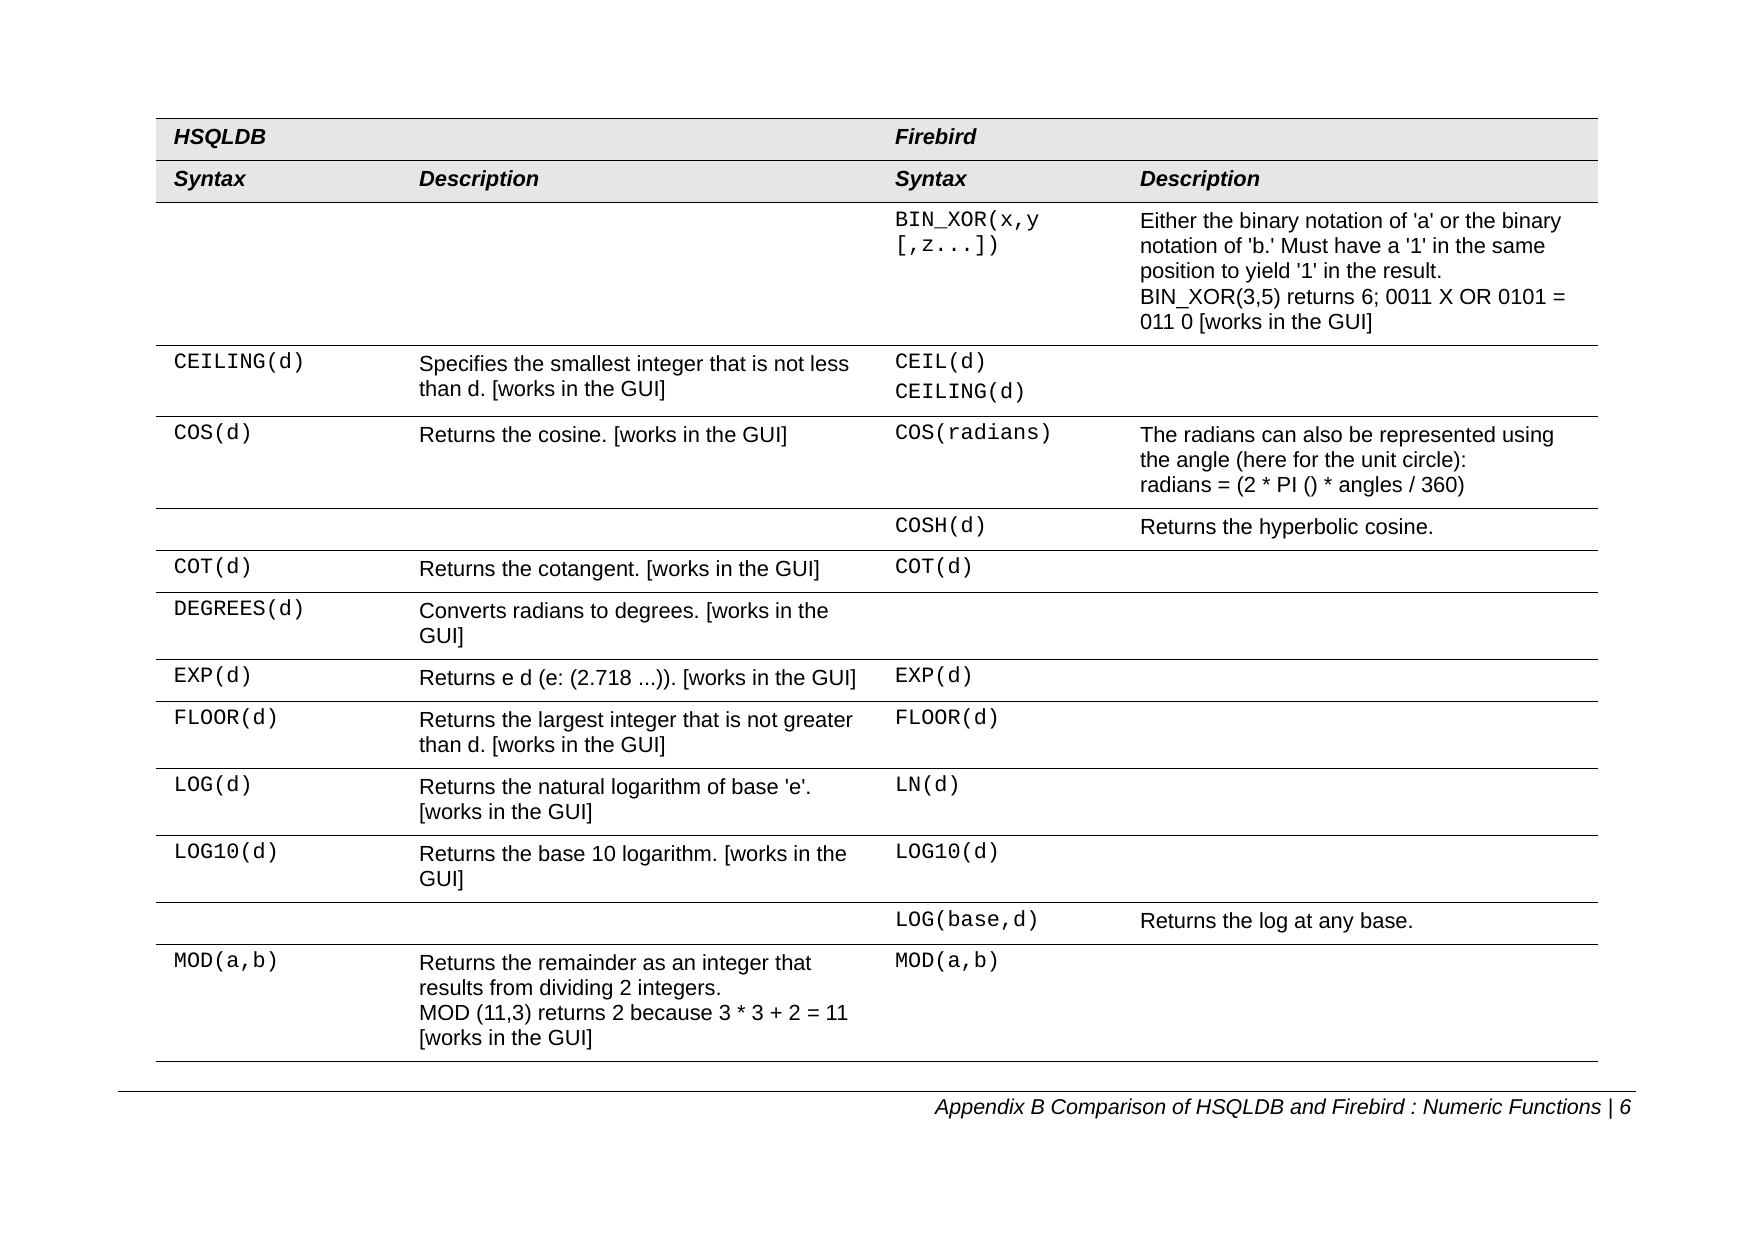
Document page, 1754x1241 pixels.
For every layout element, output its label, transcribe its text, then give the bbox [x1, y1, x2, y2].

table_cell MOD(a,b) [877, 945, 1122, 1061]
table_cell Either the binary notation of 'a' or the binary notation of 'b.' Must have a '1' in the same position to yield '1' in the result. BIN_XOR(3,5) returns 6; 0011 X OR 0101 = 011 0 [works in the GUI] [1122, 203, 1598, 344]
table_cell Syntax [156, 161, 401, 202]
table_cell CEILING(d) [156, 346, 401, 416]
table_cell COS(radians) [877, 417, 1122, 508]
table_cell [156, 903, 401, 944]
table_cell Returns the cotangent. [works in the GUI] [401, 551, 877, 592]
table_cell MOD(a,b) [156, 945, 401, 1061]
table_cell [401, 203, 877, 344]
table_cell [877, 593, 1122, 659]
table_cell BIN_XOR(x,y [,z...]) [877, 203, 1122, 344]
table_cell Returns the hyperbolic cosine. [1122, 509, 1598, 550]
table_cell FLOOR(d) [877, 702, 1122, 768]
table_cell LOG(d) [156, 769, 401, 835]
table_cell Description [401, 161, 877, 202]
table_cell COT(d) [156, 551, 401, 592]
table_cell Specifies the smallest integer that is not less than d. [works in the GUI] [401, 346, 877, 416]
table_cell LOG(base,d) [877, 903, 1122, 944]
table_header HSQLDB [156, 119, 877, 160]
table_cell Returns the largest integer that is not greater than d. [works in the GUI] [401, 702, 877, 768]
table_cell Description [1122, 161, 1598, 202]
table_cell [156, 509, 401, 550]
table_cell DEGREES(d) [156, 593, 401, 659]
table_cell [1122, 836, 1598, 902]
table_cell Syntax [877, 161, 1122, 202]
table_cell [1122, 346, 1598, 416]
table_header Firebird [877, 119, 1598, 160]
table_cell Returns the cosine. [works in the GUI] [401, 417, 877, 508]
table_cell EXP(d) [156, 660, 401, 701]
table_cell [1122, 593, 1598, 659]
table_cell LOG10(d) [877, 836, 1122, 902]
table_cell EXP(d) [877, 660, 1122, 701]
table_cell Returns the remainder as an integer that results from dividing 2 integers. MOD (11,3) returns 2 because 3 * 3 + 2 = 11 [works in the GUI] [401, 945, 877, 1061]
table_cell Converts radians to degrees. [works in the GUI] [401, 593, 877, 659]
table_cell FLOOR(d) [156, 702, 401, 768]
table_cell [1122, 660, 1598, 701]
table_cell [1122, 551, 1598, 592]
table_cell LOG10(d) [156, 836, 401, 902]
table_cell [1122, 945, 1598, 1061]
table_cell Returns e d (e: (2.718 ...)). [works in the GUI] [401, 660, 877, 701]
table_cell [1122, 769, 1598, 835]
table_cell CEIL(d) CEILING(d) [877, 346, 1122, 416]
table_cell COT(d) [877, 551, 1122, 592]
table_cell [1122, 702, 1598, 768]
table_cell [401, 509, 877, 550]
table_cell Returns the natural logarithm of base 'e'. [works in the GUI] [401, 769, 877, 835]
table_cell COS(d) [156, 417, 401, 508]
table_cell [156, 203, 401, 344]
table_cell The radians can also be represented using the angle (here for the unit circle): radians = (2 * PI () * angles / 360) [1122, 417, 1598, 508]
table_cell Returns the log at any base. [1122, 903, 1598, 944]
table_cell Returns the base 10 logarithm. [works in the GUI] [401, 836, 877, 902]
table_cell COSH(d) [877, 509, 1122, 550]
table_cell LN(d) [877, 769, 1122, 835]
table_cell [401, 903, 877, 944]
